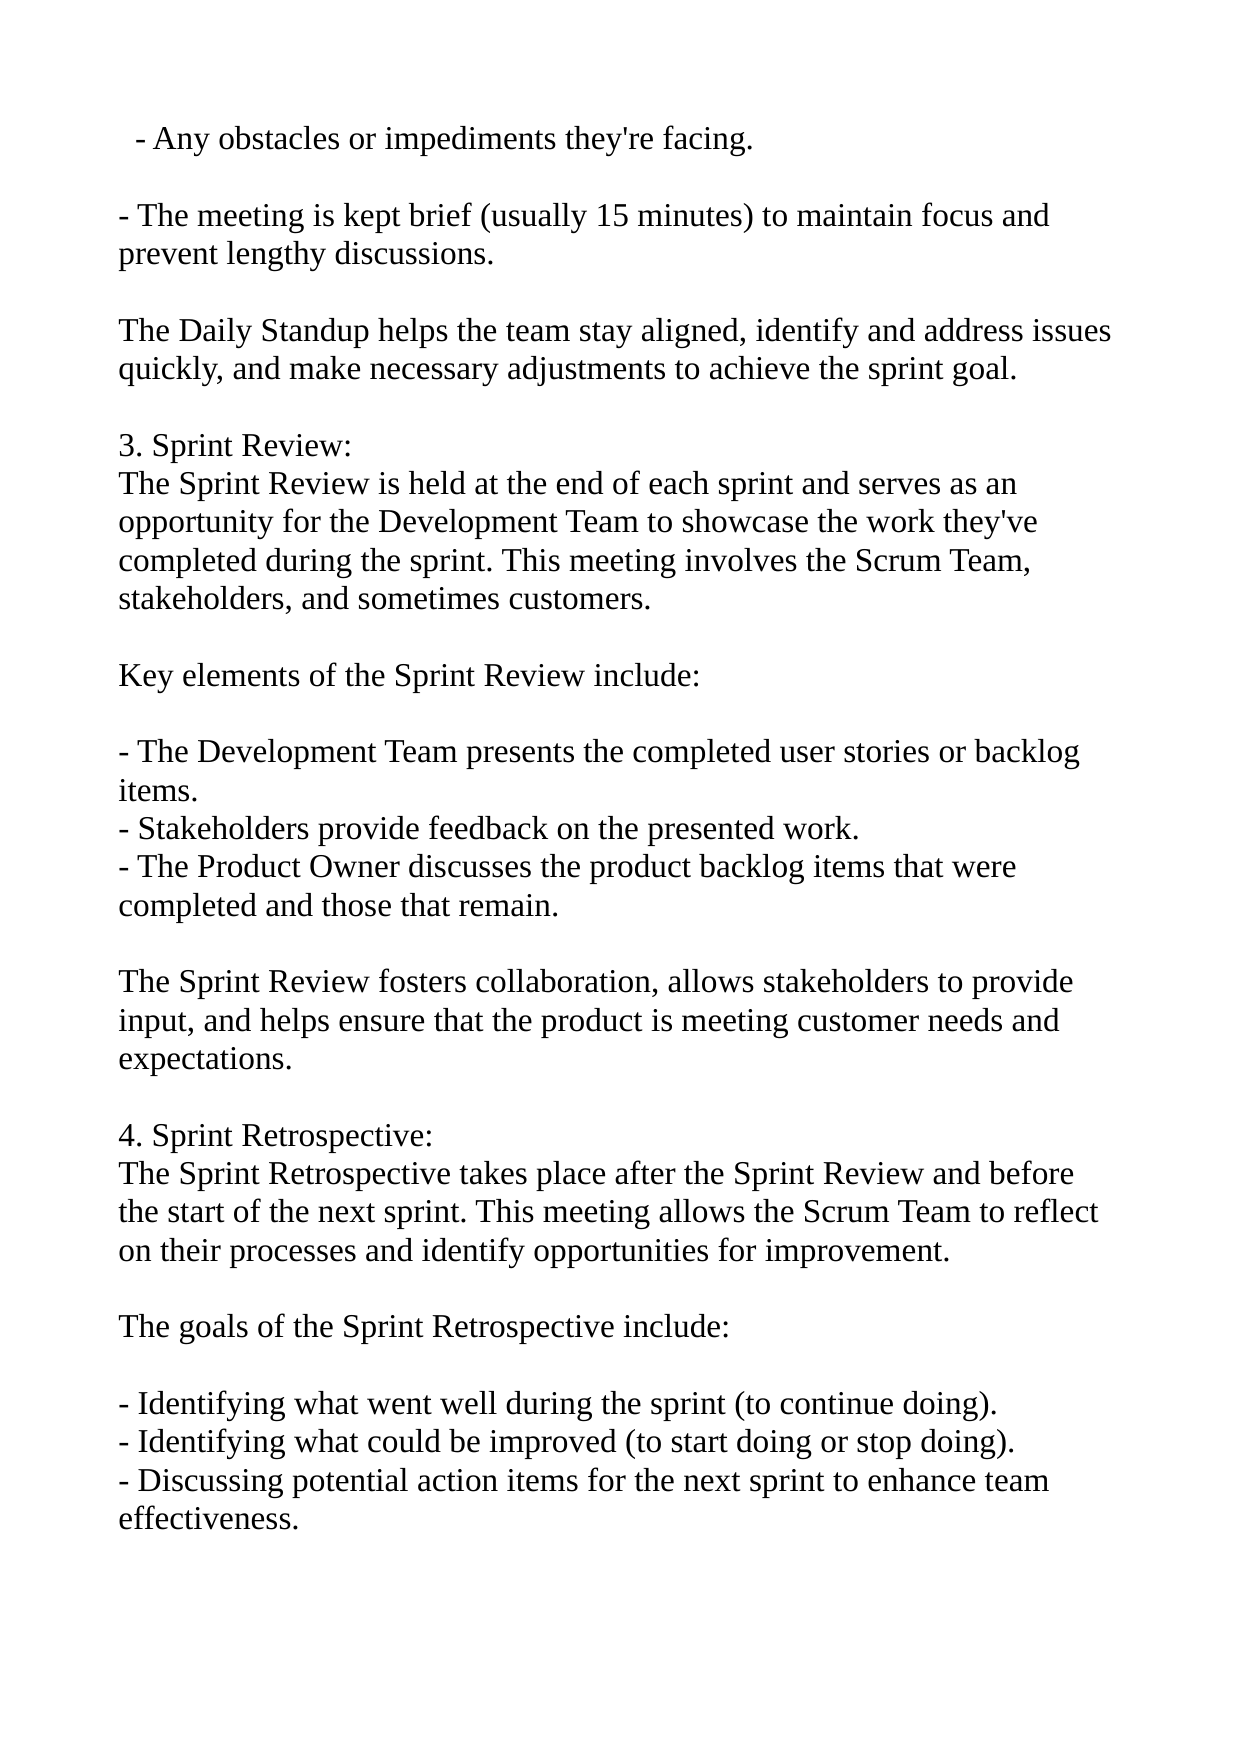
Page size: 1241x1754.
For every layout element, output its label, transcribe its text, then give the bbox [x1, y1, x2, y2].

text The Sprint Review is held at the end of each sprint and serves as an opportunity for the Development Team to showcase the work they've completed during the sprint. This meeting involves the Scrum Team, stakeholders, and sometimes customers. [118, 463, 1122, 616]
text The Daily Standup helps the team stay aligned, identify and address issues quickly, and make necessary adjustments to achieve the sprint goal. [118, 310, 1122, 386]
text - Identifying what could be improved (to start doing or stop doing). [118, 1421, 1122, 1460]
text - Any obstacles or impediments they're facing. [118, 118, 1122, 156]
text - The meeting is kept brief (usually 15 minutes) to maintain focus and prevent lengthy discussions. [118, 195, 1122, 271]
text The goals of the Sprint Retrospective include: [118, 1306, 1122, 1345]
text - The Development Team presents the completed user stories or backlog items. [118, 731, 1122, 808]
text 3. Sprint Review: [118, 425, 1122, 463]
text 4. Sprint Retrospective: [118, 1115, 1122, 1153]
text The Sprint Retrospective takes place after the Sprint Review and before the start of the next sprint. This meeting allows the Scrum Team to reflect on their processes and identify opportunities for improvement. [118, 1153, 1122, 1268]
text - Identifying what went well during the sprint (to continue doing). [118, 1383, 1122, 1421]
text - The Product Owner discusses the product backlog items that were completed and those that remain. [118, 846, 1122, 923]
text - Stakeholders provide feedback on the presented work. [118, 808, 1122, 846]
text - Discussing potential action items for the next sprint to enhance team effectiveness. [118, 1460, 1122, 1536]
text Key elements of the Sprint Review include: [118, 655, 1122, 693]
text The Sprint Review fosters collaboration, allows stakeholders to provide input, and helps ensure that the product is meeting customer needs and expectations. [118, 961, 1122, 1076]
